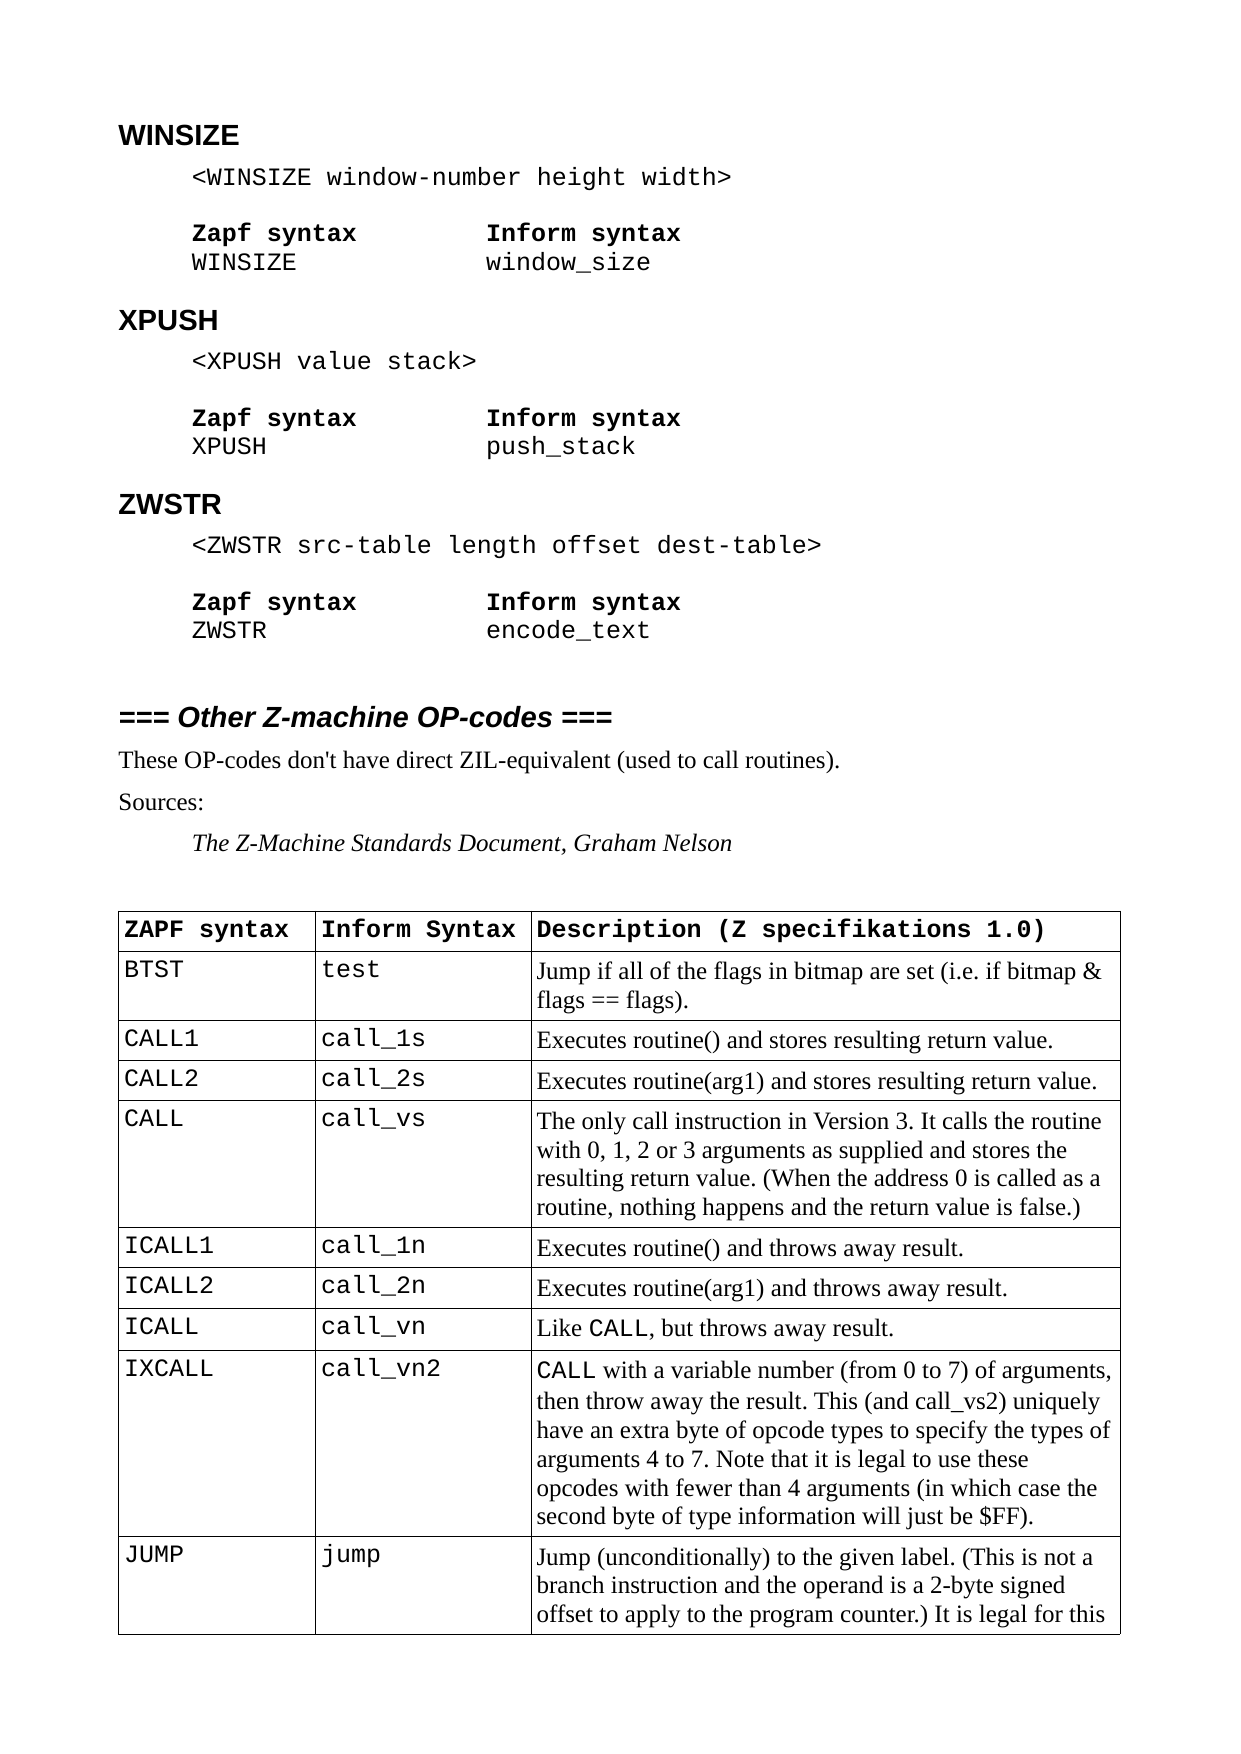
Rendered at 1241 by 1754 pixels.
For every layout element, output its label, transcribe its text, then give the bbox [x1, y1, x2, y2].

table_cell JUMP [119, 1537, 315, 1634]
table_cell BTST [119, 952, 315, 1019]
table_cell call_1s [316, 1021, 531, 1060]
table_cell call_vn2 [316, 1351, 531, 1536]
text ZWSTR encode_text [192, 618, 1122, 646]
text Zapf syntax Inform syntax [192, 589, 1122, 618]
table_cell Jump (unconditionally) to the given label. (This is not a branch instruction and the operand is a 2-byte signed offset to apply to the program counter.) It is legal for this [532, 1537, 1120, 1634]
table_cell call_vs [316, 1101, 531, 1227]
table_cell jump [316, 1537, 531, 1634]
text Sources: [118, 787, 1122, 816]
table_cell Like CALL, but throws away result. [532, 1309, 1120, 1350]
table_header Description (Z specifikations 1.0) [532, 912, 1120, 951]
table_cell CALL with a variable number (from 0 to 7) of arguments, then throw away the result. This (and call_vs2) uniquely have an extra byte of opcode types to specify the types of arguments 4 to 7. Note that it is legal to use these opcodes with fewer than 4 arguments (in which case the second byte of type information will just be $FF). [532, 1351, 1120, 1536]
subtitle ZWSTR [118, 487, 1122, 520]
subtitle WINSIZE [118, 118, 1122, 152]
table_cell Executes routine() and throws away result. [532, 1228, 1120, 1267]
table_cell ICALL1 [119, 1228, 315, 1267]
subtitle XPUSH [118, 302, 1122, 336]
text <XPUSH value stack> [192, 348, 1122, 377]
text Zapf syntax Inform syntax [192, 221, 1122, 249]
table_cell CALL1 [119, 1021, 315, 1060]
table_cell IXCALL [119, 1351, 315, 1536]
table_header Inform Syntax [316, 912, 531, 951]
table_header ZAPF syntax [119, 912, 315, 951]
table_cell CALL [119, 1101, 315, 1227]
text XPUSH push_stack [192, 433, 1122, 462]
table_cell call_vn [316, 1309, 531, 1350]
subtitle === Other Z-machine OP-codes === [118, 699, 1122, 733]
table_cell Jump if all of the flags in bitmap are set (i.e. if bitmap & flags == flags). [532, 952, 1120, 1019]
text Zapf syntax Inform syntax [192, 405, 1122, 433]
table_cell The only call instruction in Version 3. It calls the routine with 0, 1, 2 or 3 arguments as supplied and stores the resulting return value. (When the address 0 is called as a routine, nothing happens and the return value is false.) [532, 1101, 1120, 1227]
text The Z-Machine Standards Document, Graham Nelson [118, 828, 1122, 857]
table_cell Executes routine(arg1) and throws away result. [532, 1268, 1120, 1307]
table_cell ICALL2 [119, 1268, 315, 1307]
table_cell Executes routine(arg1) and stores resulting return value. [532, 1061, 1120, 1100]
table_cell test [316, 952, 531, 1019]
table_cell CALL2 [119, 1061, 315, 1100]
table_cell call_2s [316, 1061, 531, 1100]
table_cell Executes routine() and stores resulting return value. [532, 1021, 1120, 1060]
table_cell call_1n [316, 1228, 531, 1267]
table_cell call_2n [316, 1268, 531, 1307]
text <ZWSTR src-table length offset dest-table> [192, 533, 1122, 561]
text <WINSIZE window-number height width> [192, 164, 1122, 192]
text These OP-codes don't have direct ZIL-equivalent (used to call routines). [118, 746, 1122, 774]
text WINSIZE window_size [192, 249, 1122, 277]
table_cell ICALL [119, 1309, 315, 1350]
